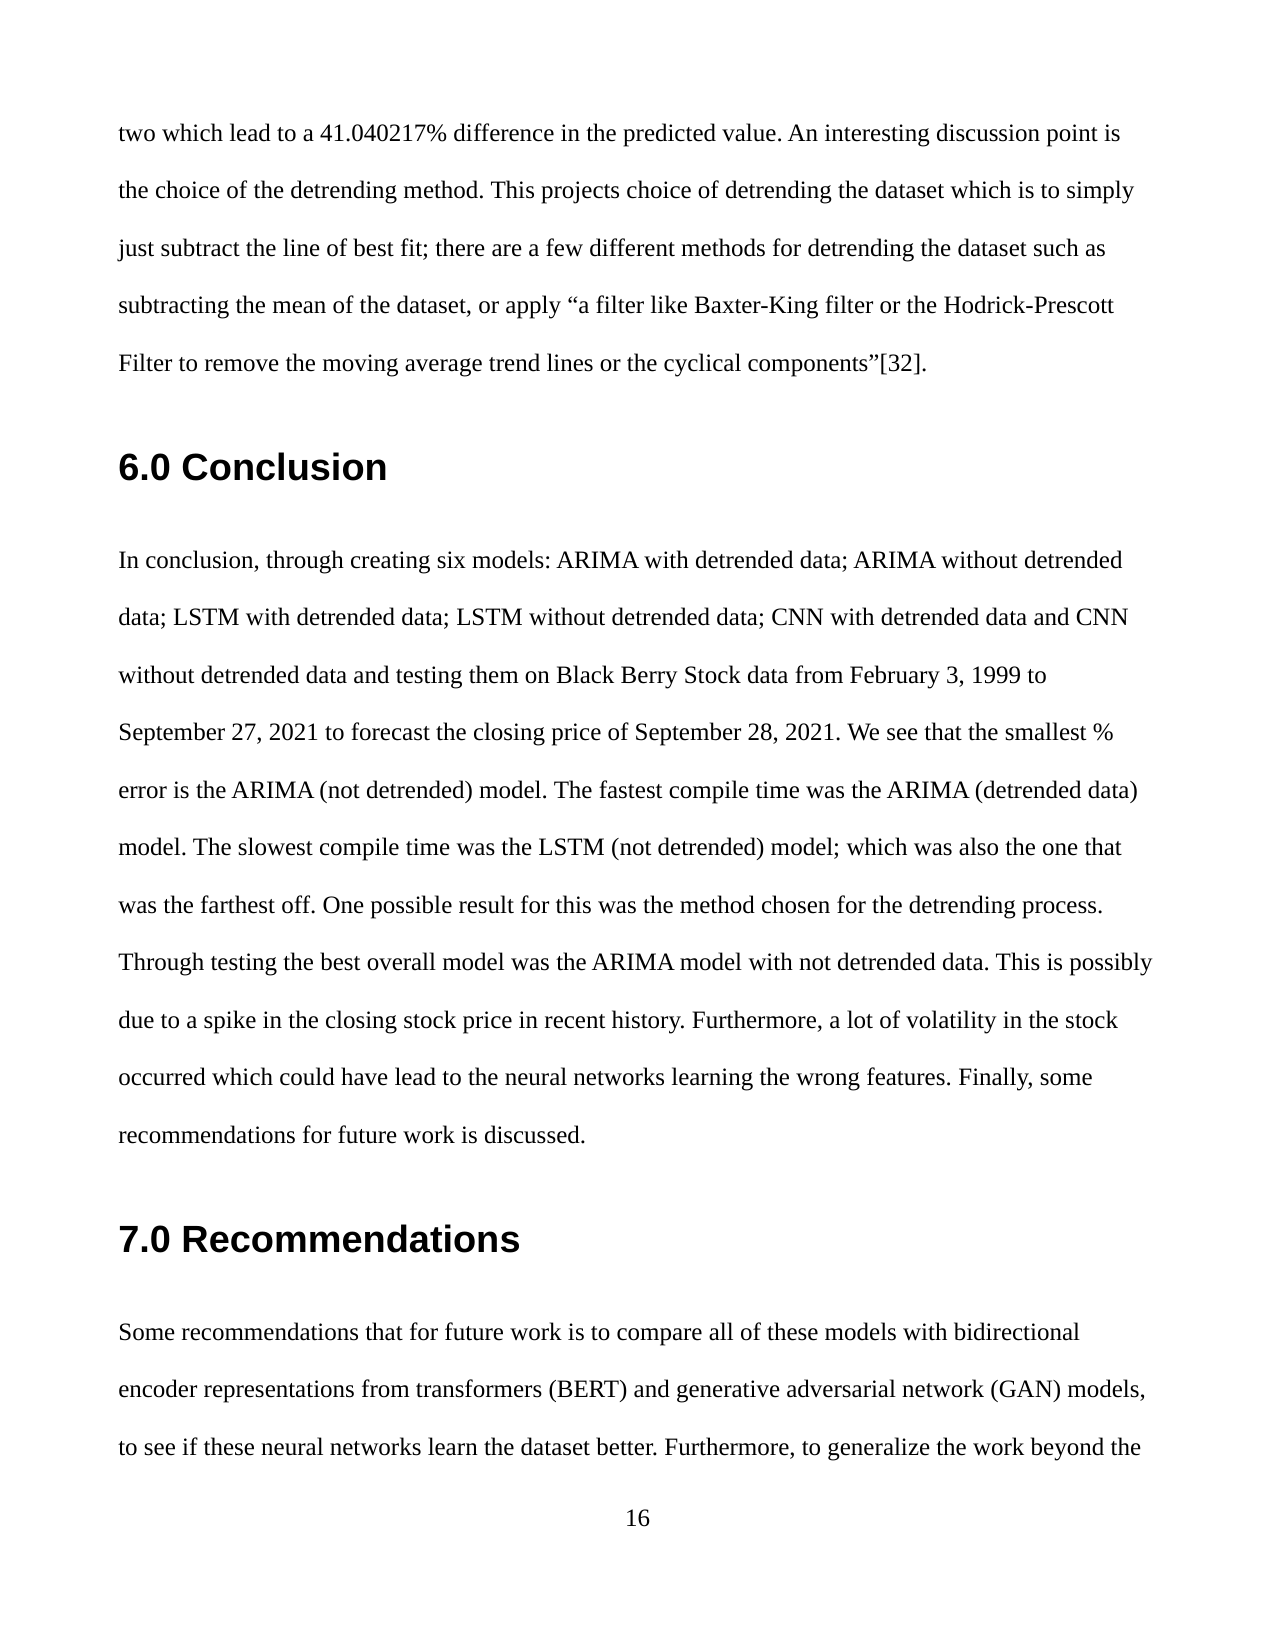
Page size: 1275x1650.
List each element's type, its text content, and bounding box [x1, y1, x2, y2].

subtitle 6.0 Conclusion [118, 445, 1157, 489]
subtitle 7.0 Recommendations [118, 1217, 1157, 1261]
text In conclusion, through creating six models: ARIMA with detrended data; ARIMA without detrended data; LSTM with detrended data; LSTM without detrended data; CNN with detrended data and CNN without detrended data and testing them on Black Berry Stock data from February 3, 1999 to September 27, 2021 to forecast the closing price of September 28, 2021. We see that the smallest % error is the ARIMA (not detrended) model. The fastest compile time was the ARIMA (detrended data) model. The slowest compile time was the LSTM (not detrended) model; which was also the one that was the farthest off. One possible result for this was the method chosen for the detrending process. Through testing the best overall model was the ARIMA model with not detrended data. This is possibly due to a spike in the closing stock price in recent history. Furthermore, a lot of volatility in the stock occurred which could have lead to the neural networks learning the wrong features. Finally, some recommendations for future work is discussed. [118, 545, 1157, 1149]
text two which lead to a 41.040217% difference in the predicted value. An interesting discussion point is the choice of the detrending method. This projects choice of detrending the dataset which is to simply just subtract the line of best fit; there are a few different methods for detrending the dataset such as subtracting the mean of the dataset, or apply “a filter like Baxter-King filter or the Hodrick-Prescott Filter to remove the moving average trend lines or the cyclical components”[32]. [118, 118, 1157, 377]
text Some recommendations that for future work is to compare all of these models with bidirectional encoder representations from transformers (BERT) and generative adversarial network (GAN) models, to see if these neural networks learn the dataset better. Furthermore, to generalize the work beyond the [118, 1317, 1157, 1461]
